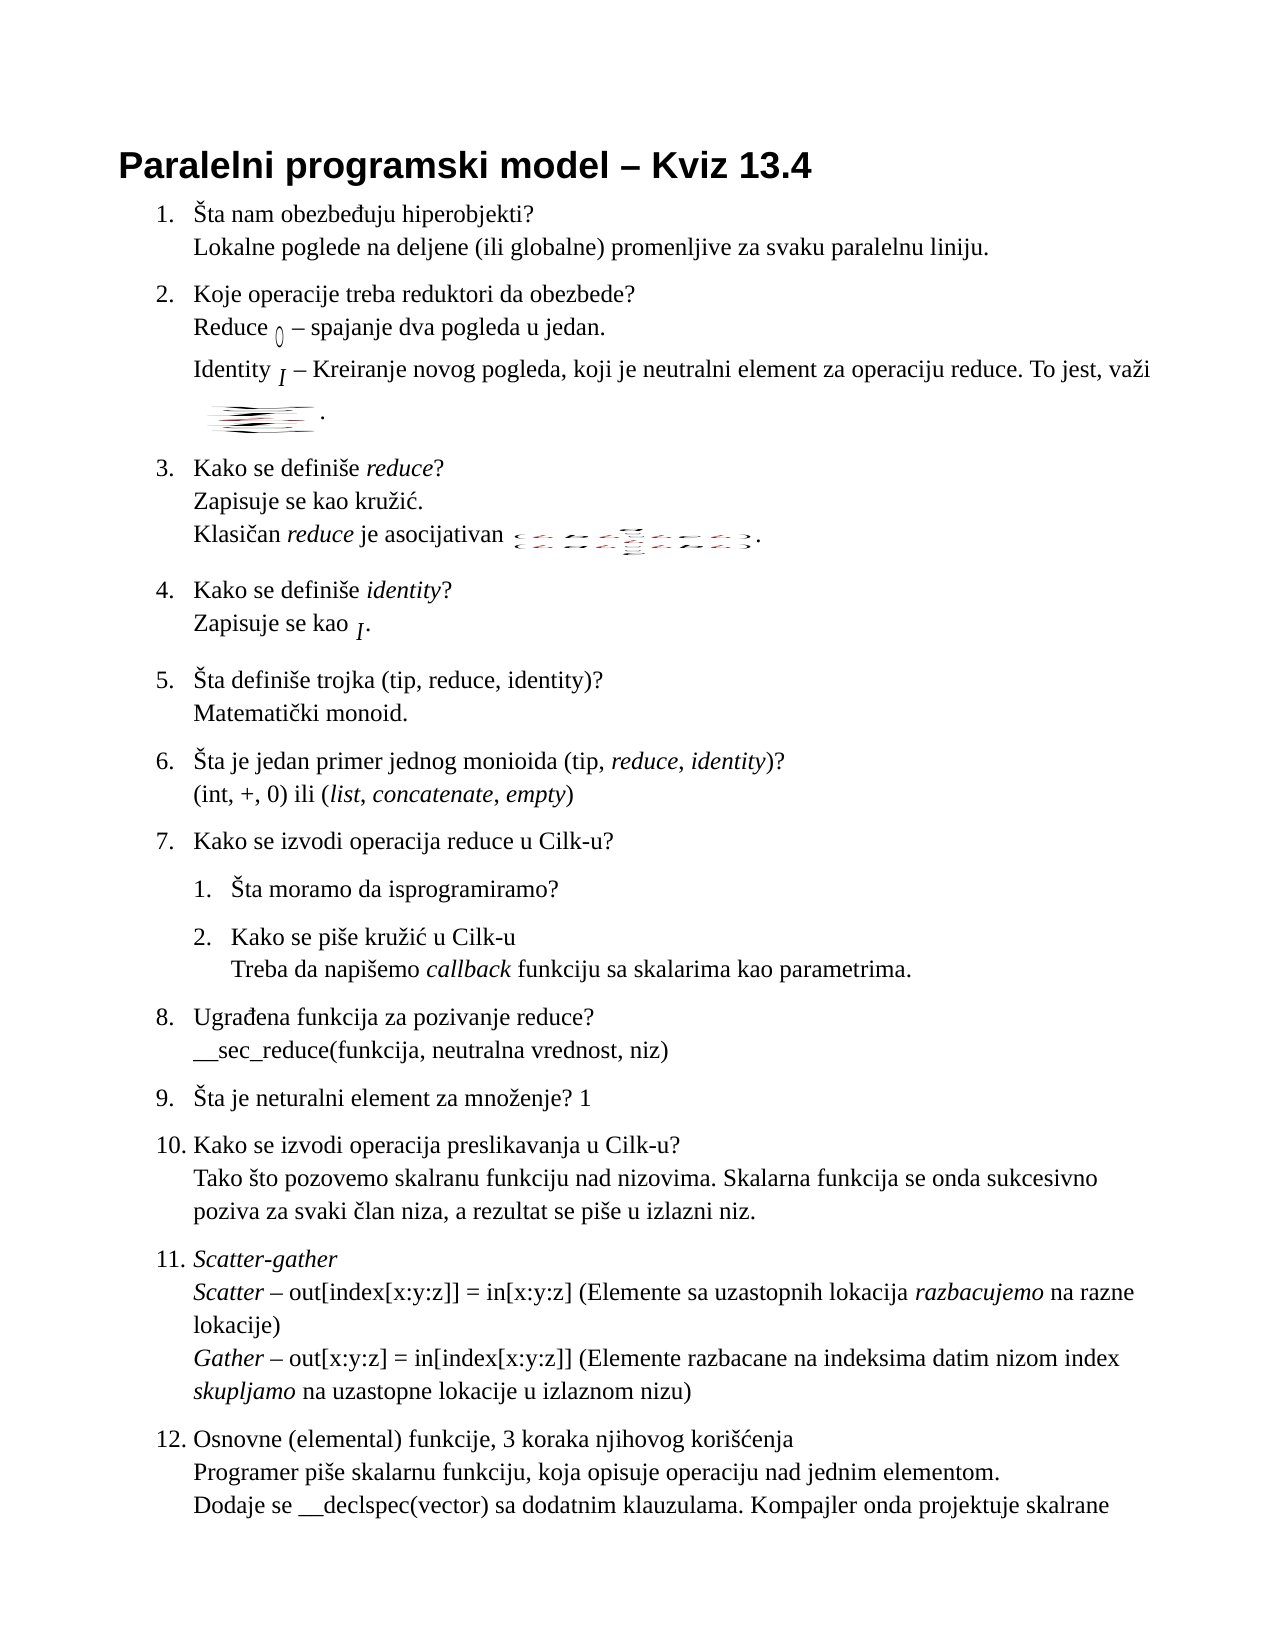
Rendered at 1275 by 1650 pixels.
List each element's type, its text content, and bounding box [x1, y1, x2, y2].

list Scatter-gather Scatter – out[index[x:y:z]] = in[x:y:z] (Elemente sa uzastopnih lokacija razbacujemo na razne lokacije) Gather – out[x:y:z] = in[index[x:y:z]] (Elemente razbacane na indeksima datim nizom index skupljamo na uzastopne lokacije u izlaznom nizu) [156, 1244, 1157, 1405]
list Ugrađena funkcija za pozivanje reduce? __sec_reduce(funkcija, neutralna vrednost, niz) [156, 1002, 1157, 1064]
list Šta definiše trojka (tip, reduce, identity)? Matematički monoid. [156, 665, 1157, 727]
list Kako se definiše reduce? Zapisuje se kao kružić. Klasičan reduce je asocijativan . [156, 453, 1157, 557]
list Kako se definiše identity? Zapisuje se kao . [156, 576, 1157, 646]
subtitle Paralelni programski model – Kviz 13.4 [118, 143, 1157, 186]
list Kako se izvodi operacija reduce u Cilk-u? [156, 826, 1157, 855]
list Šta moramo da isprogramiramo? [193, 874, 1157, 903]
list Kako se piše kružić u Cilk-u Treba da napišemo callback funkciju sa skalarima kao parametrima. [193, 922, 1157, 983]
list Koje operacije treba reduktori da obezbede? Reduce – spajanje dva pogleda u jedan. Identity – Kreiranje novog pogleda, koji je neutralni element za operaciju reduce. To jest, važi . [156, 279, 1157, 434]
list Šta je jedan primer jednog monioida (tip, reduce, identity)? (int, +, 0) ili (list, concatenate, empty) [156, 746, 1157, 807]
list Kako se izvodi operacija preslikavanja u Cilk-u? Tako što pozovemo skalranu funkciju nad nizovima. Skalarna funkcija se onda sukcesivno poziva za svaki član niza, a rezultat se piše u izlazni niz. [156, 1130, 1157, 1225]
list Šta nam obezbeđuju hiperobjekti? Lokalne poglede na deljene (ili globalne) promenljive za svaku paralelnu liniju. [156, 199, 1157, 261]
list Šta je neturalni element za množenje? 1 [156, 1083, 1157, 1112]
list Osnovne (elemental) funkcije, 3 koraka njihovog korišćenja Programer piše skalarnu funkciju, koja opisuje operaciju nad jednim elementom. Dodaje se __declspec(vector) sa dodatnim klauzulama. Kompajler onda projektuje skalrane [156, 1424, 1157, 1518]
